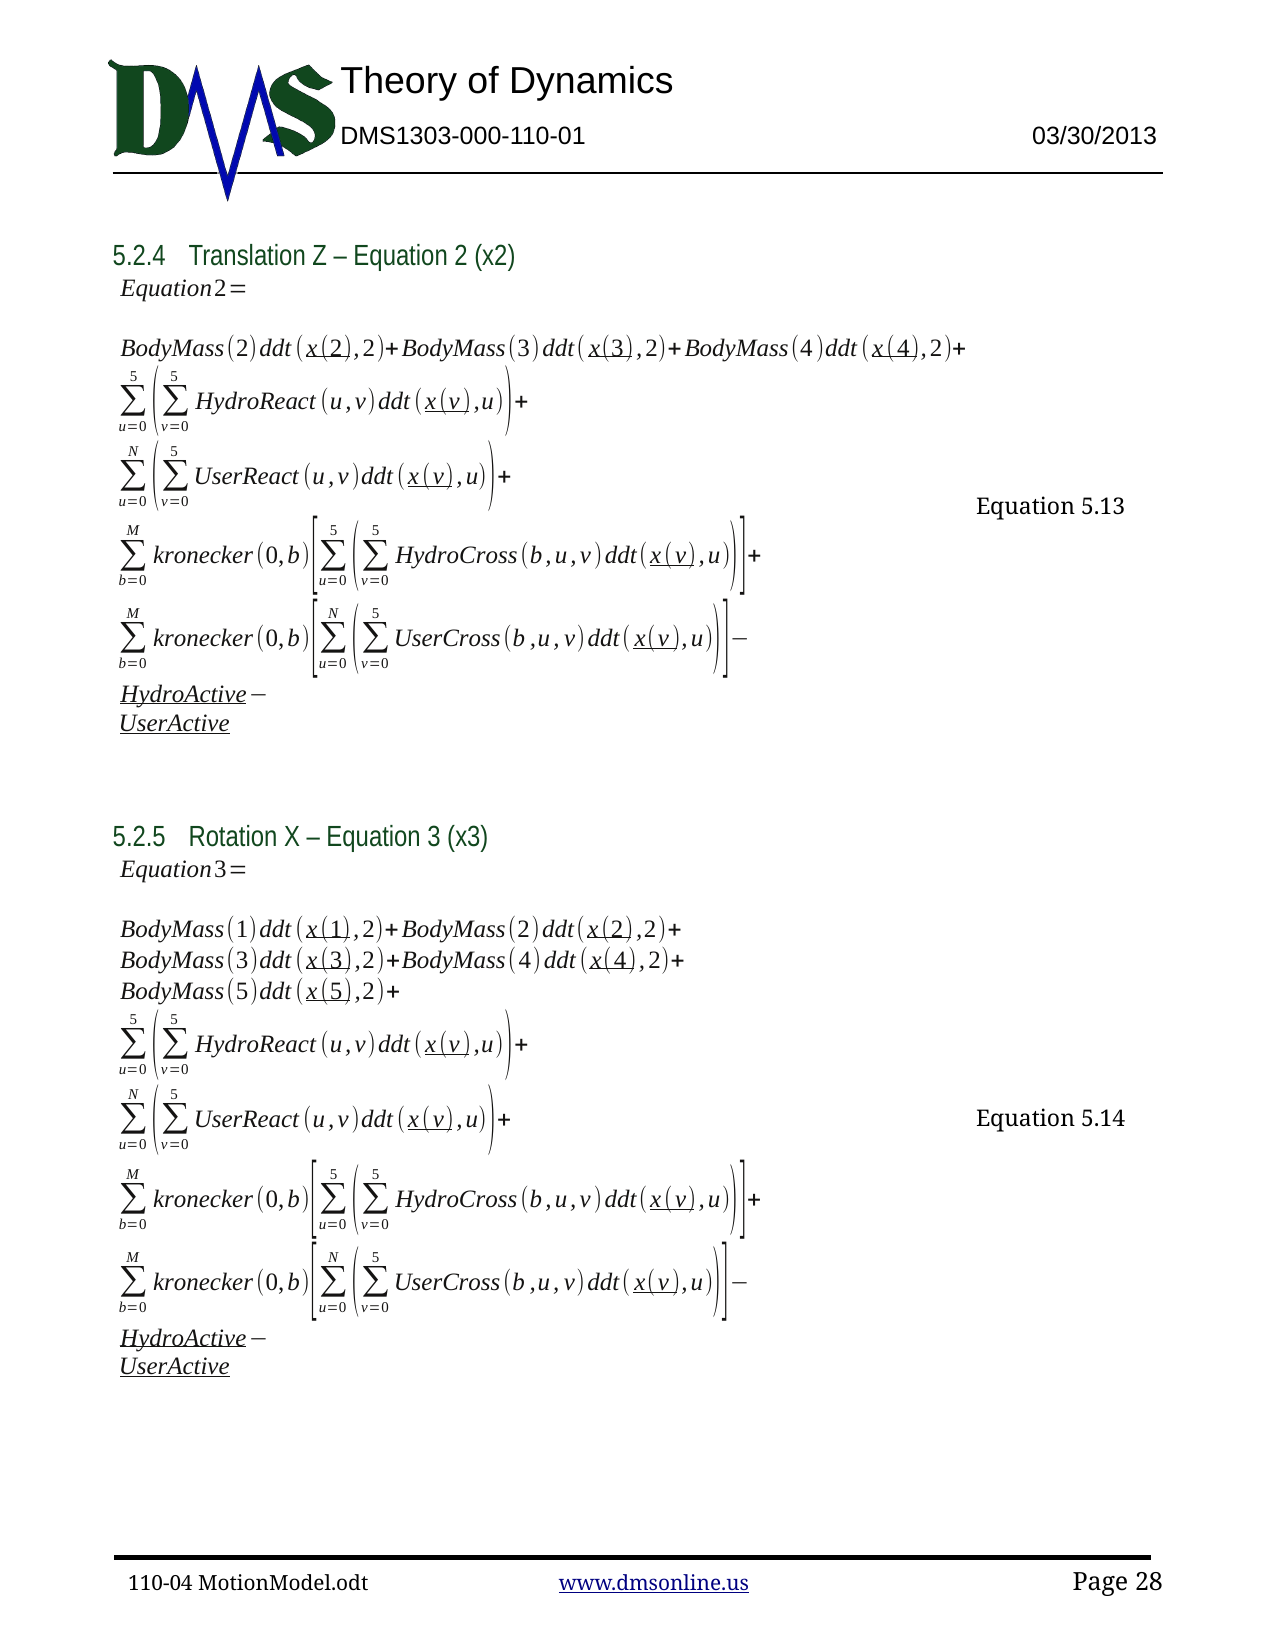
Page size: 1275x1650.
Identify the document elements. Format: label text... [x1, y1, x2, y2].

picture [105, 56, 338, 204]
subtitle Rotation X – Equation 3 (x3) [112, 819, 1162, 852]
subtitle Translation Z – Equation 2 (x2) [112, 238, 1162, 271]
text Equation 5.14 [112, 856, 1162, 1380]
text Equation 5.13 [112, 275, 1162, 737]
